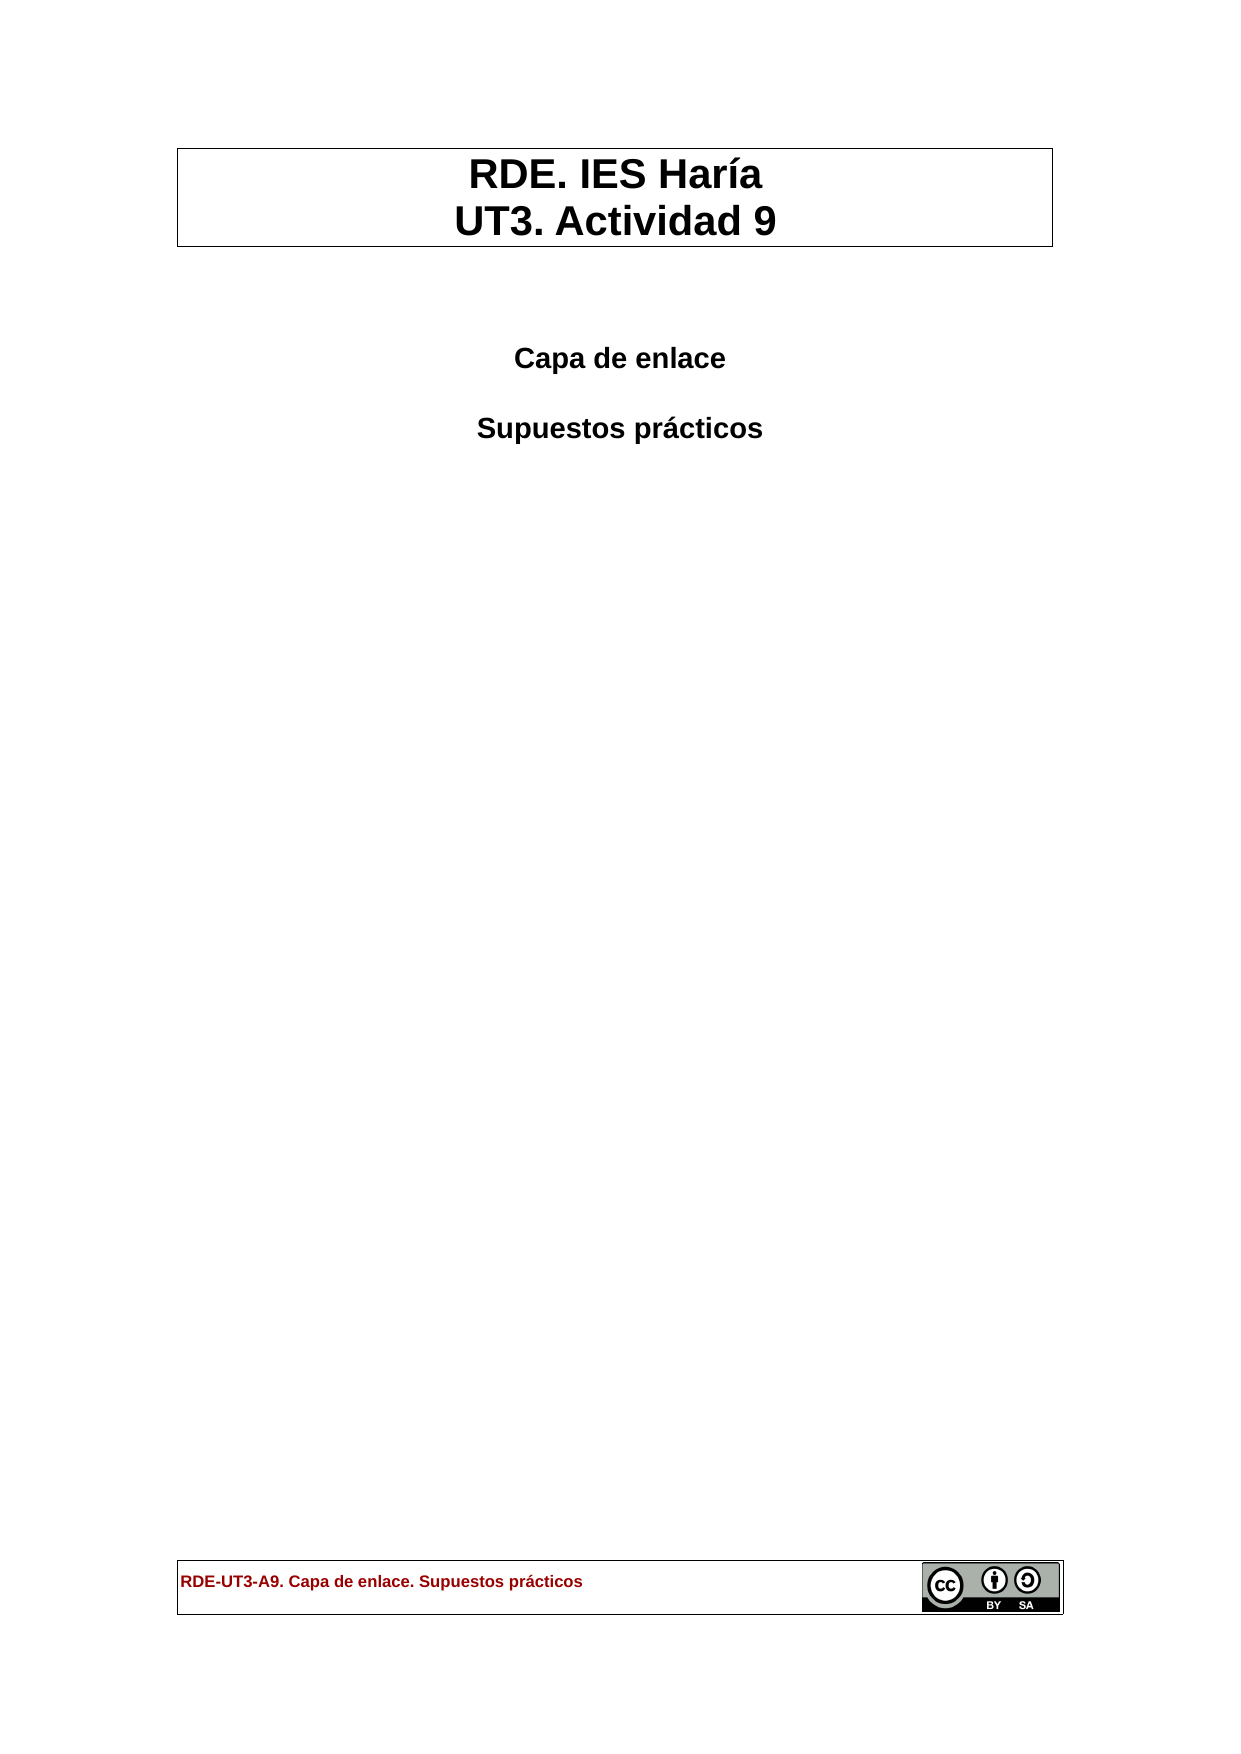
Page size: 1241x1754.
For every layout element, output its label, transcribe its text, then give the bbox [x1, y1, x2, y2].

subtitle Capa de enlace [177, 342, 1063, 375]
picture [922, 1562, 1060, 1612]
subtitle Supuestos prácticos [177, 412, 1063, 445]
text RDE. IES Haría [178, 149, 1052, 194]
text UT3. Actividad 9 [178, 194, 1052, 246]
